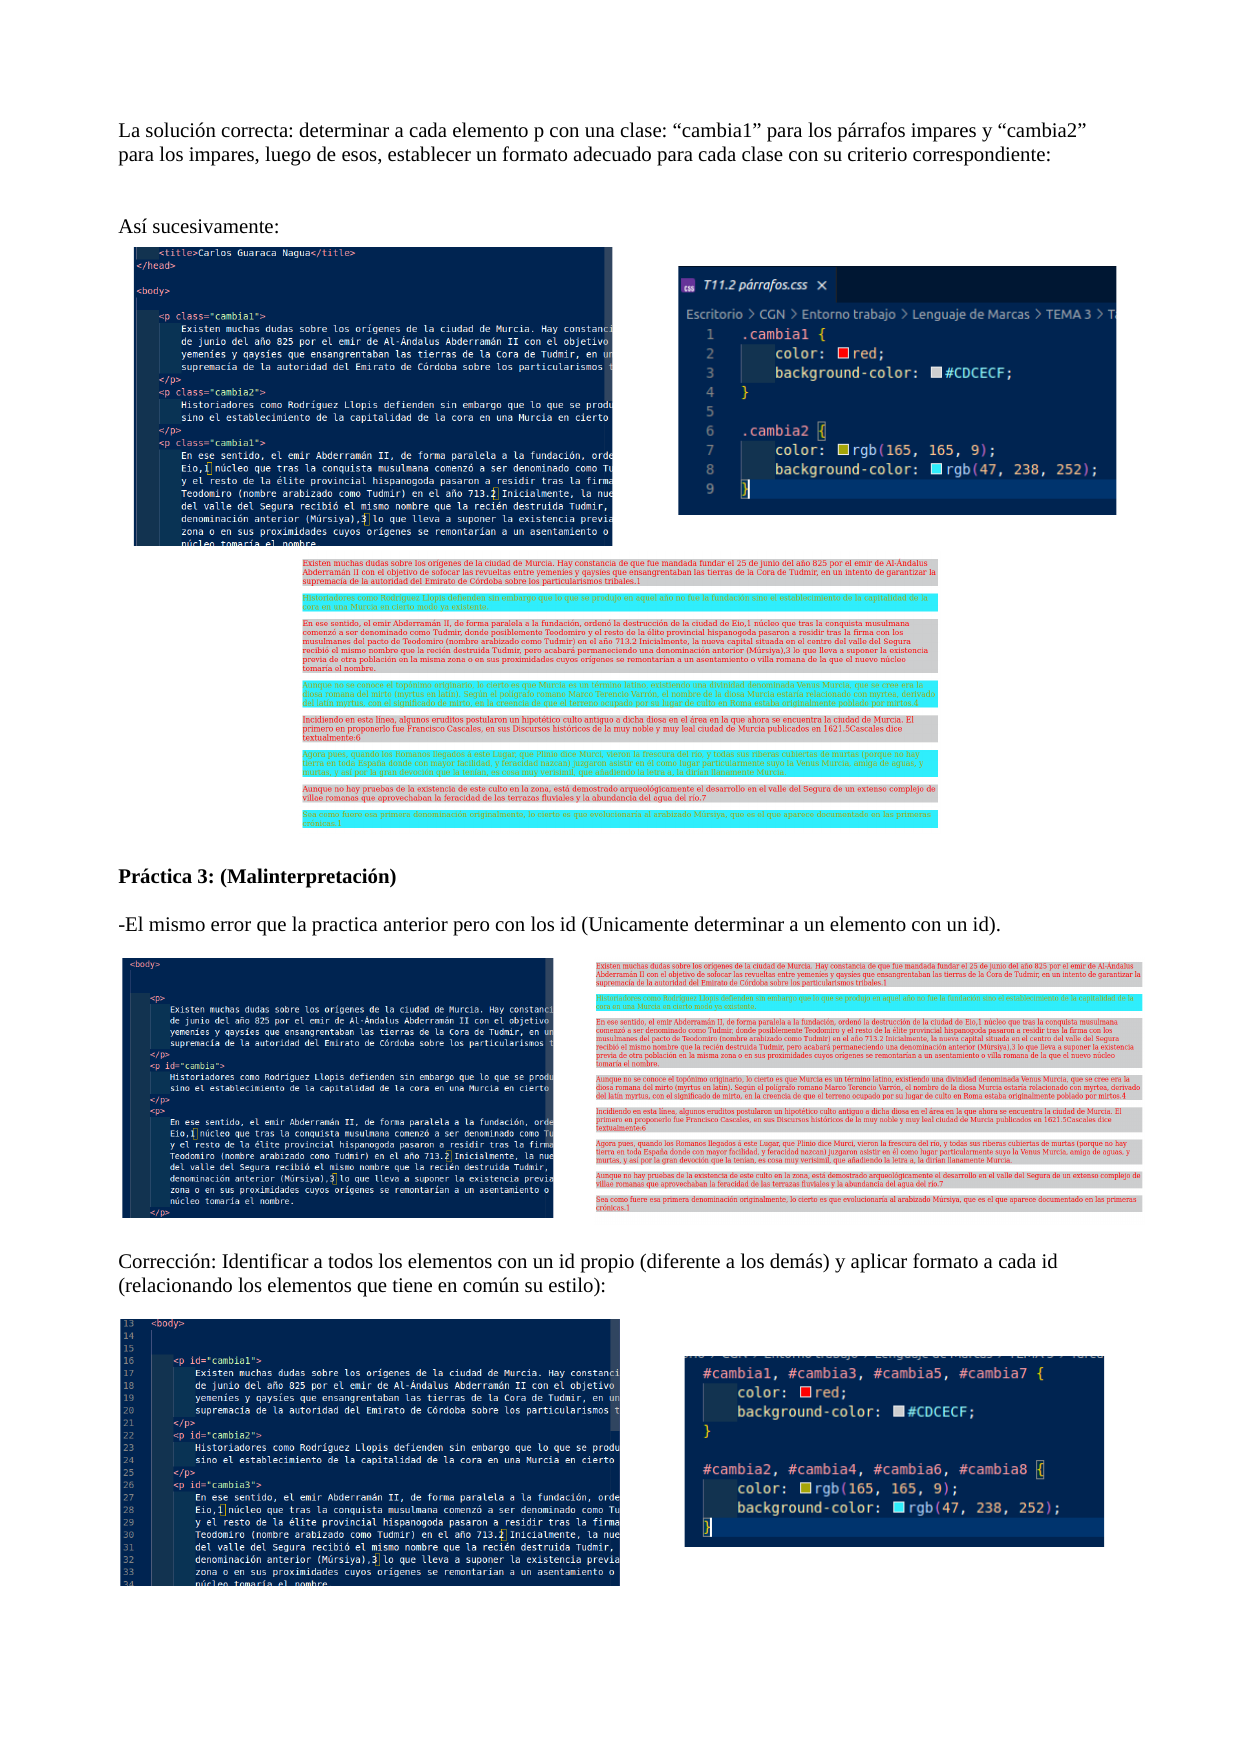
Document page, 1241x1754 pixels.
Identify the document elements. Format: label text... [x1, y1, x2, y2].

text -El mismo error que la practica anterior pero con los id (Unicamente determinar a un elemento con un id). [118, 912, 1122, 936]
picture [684, 1356, 1105, 1547]
picture [133, 247, 613, 546]
text La solución correcta: determinar a cada elemento p con una clase: “cambia1” para los párrafos impares y “cambia2” para los impares, luego de esos, establecer un formato adecuado para cada clase con su criterio correspondiente: [118, 118, 1122, 166]
picture [299, 551, 941, 834]
text Así sucesivamente: [118, 214, 1122, 238]
picture [122, 958, 554, 1218]
picture [120, 1319, 620, 1586]
picture [678, 266, 1117, 515]
text Práctica 3: (Malinterpretación) [118, 864, 1122, 888]
picture [593, 957, 1145, 1225]
text Corrección: Identificar a todos los elementos con un id propio (diferente a los demás) y aplicar formato a cada id (relacionando los elementos que tiene en común su estilo): [118, 1249, 1122, 1297]
